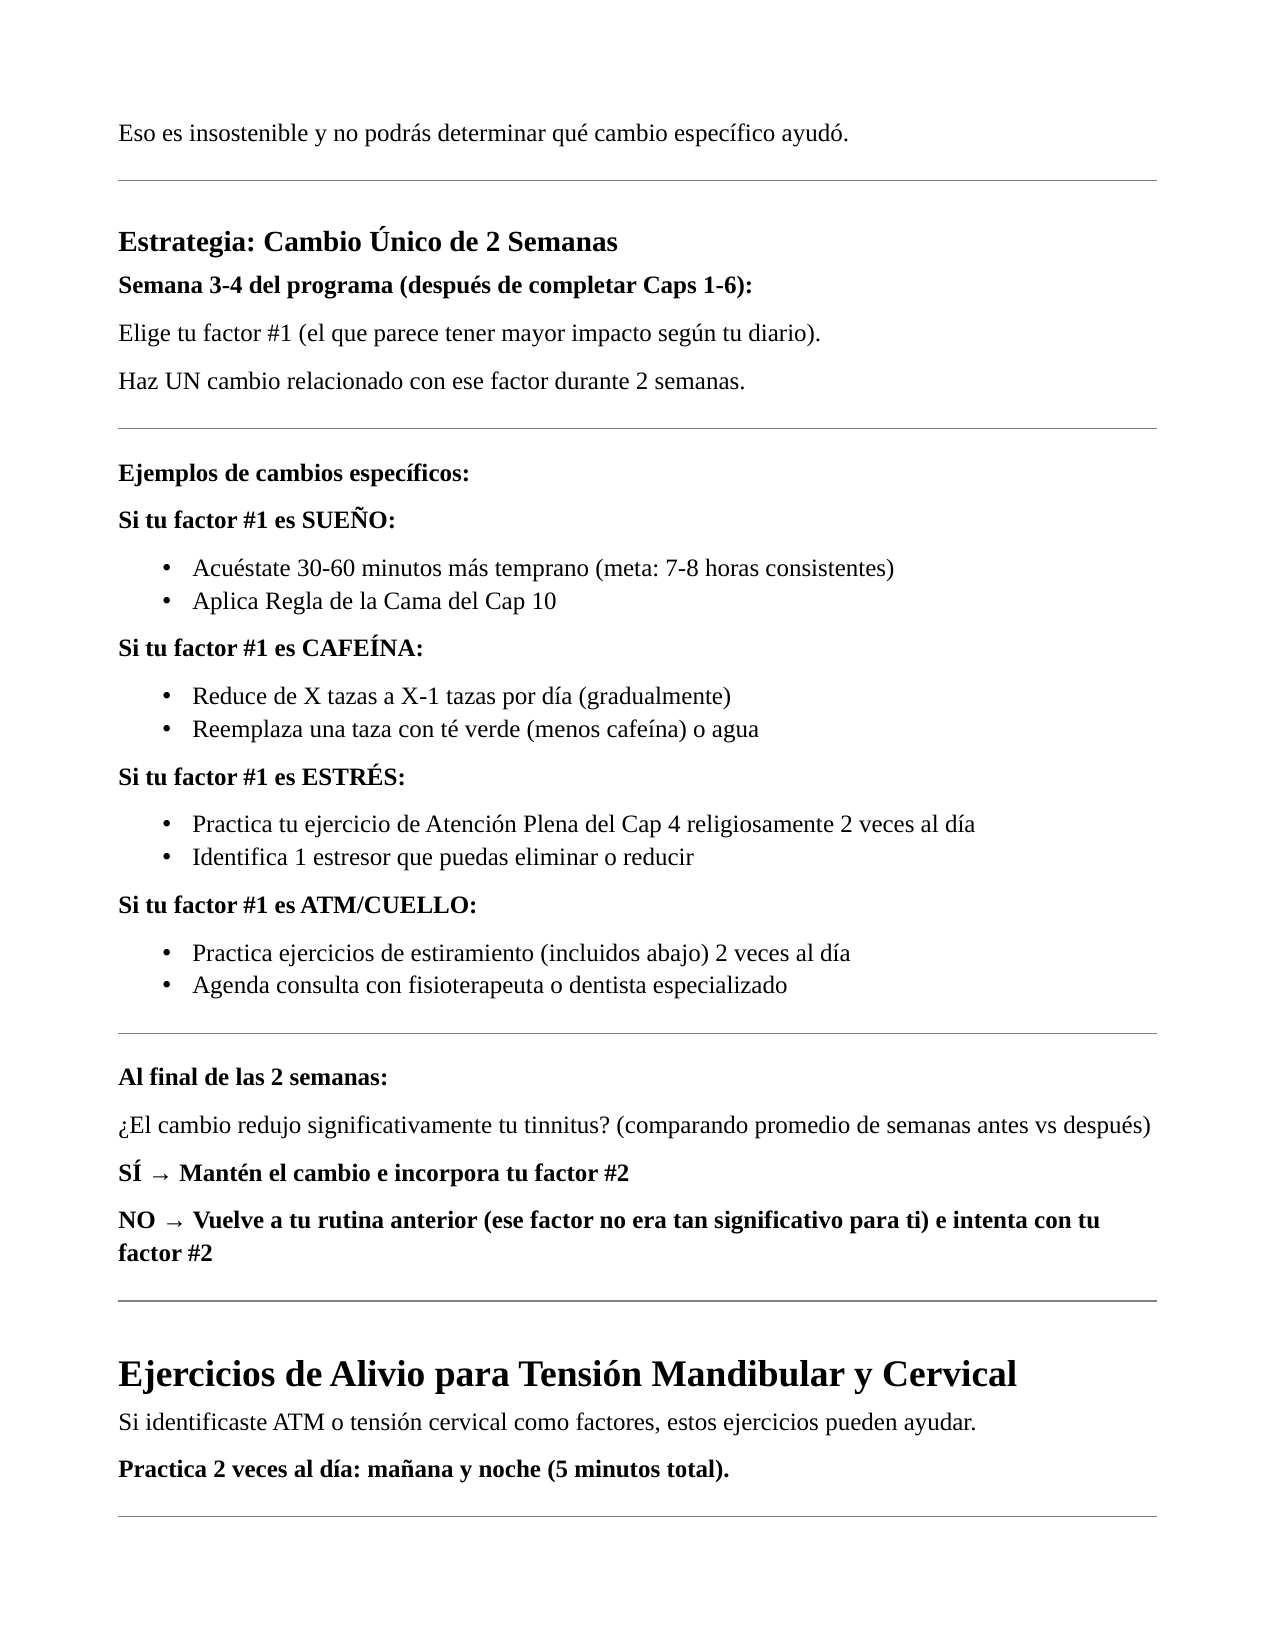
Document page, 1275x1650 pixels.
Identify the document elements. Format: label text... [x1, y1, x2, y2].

text Si identificaste ATM o tensión cervical como factores, estos ejercicios pueden ayudar. [118, 1407, 1157, 1435]
text Elige tu factor #1 (el que parece tener mayor impacto según tu diario). [118, 318, 1157, 347]
text NO → Vuelve a tu rutina anterior (ese factor no era tan significativo para ti) e intenta con tu factor #2 [118, 1205, 1157, 1267]
list Practica tu ejercicio de Atención Plena del Cap 4 religiosamente 2 veces al día [162, 809, 1157, 838]
text Ejemplos de cambios específicos: [118, 458, 1157, 486]
text Si tu factor #1 es SUEÑO: [118, 505, 1157, 534]
subtitle Estrategia: Cambio Único de 2 Semanas [118, 224, 1157, 258]
text ¿El cambio redujo significativamente tu tinnitus? (comparando promedio de semanas antes vs después) [118, 1110, 1157, 1139]
list Aplica Regla de la Cama del Cap 10 [162, 586, 1157, 615]
text Practica 2 veces al día: mañana y noche (5 minutos total). [118, 1454, 1157, 1483]
text Si tu factor #1 es ATM/CUELLO: [118, 890, 1157, 919]
list Reduce de X tazas a X-1 tazas por día (gradualmente) [162, 681, 1157, 710]
text SÍ → Mantén el cambio e incorpora tu factor #2 [118, 1158, 1157, 1186]
text Haz UN cambio relacionado con ese factor durante 2 semanas. [118, 366, 1157, 394]
list Identifica 1 estresor que puedas eliminar o reducir [162, 842, 1157, 871]
list Agenda consulta con fisioterapeuta o dentista especializado [162, 971, 1157, 999]
list Practica ejercicios de estiramiento (incluidos abajo) 2 veces al día [162, 938, 1157, 966]
text Si tu factor #1 es ESTRÉS: [118, 762, 1157, 791]
text Al final de las 2 semanas: [118, 1062, 1157, 1091]
text Semana 3-4 del programa (después de completar Caps 1-6): [118, 271, 1157, 299]
subtitle Ejercicios de Alivio para Tensión Mandibular y Cervical [118, 1351, 1157, 1394]
list Acuéstate 30-60 minutos más temprano (meta: 7-8 horas consistentes) [162, 553, 1157, 582]
list Reemplaza una taza con té verde (menos cafeína) o agua [162, 714, 1157, 743]
text Eso es insostenible y no podrás determinar qué cambio específico ayudó. [118, 118, 1157, 147]
text Si tu factor #1 es CAFEÍNA: [118, 633, 1157, 662]
